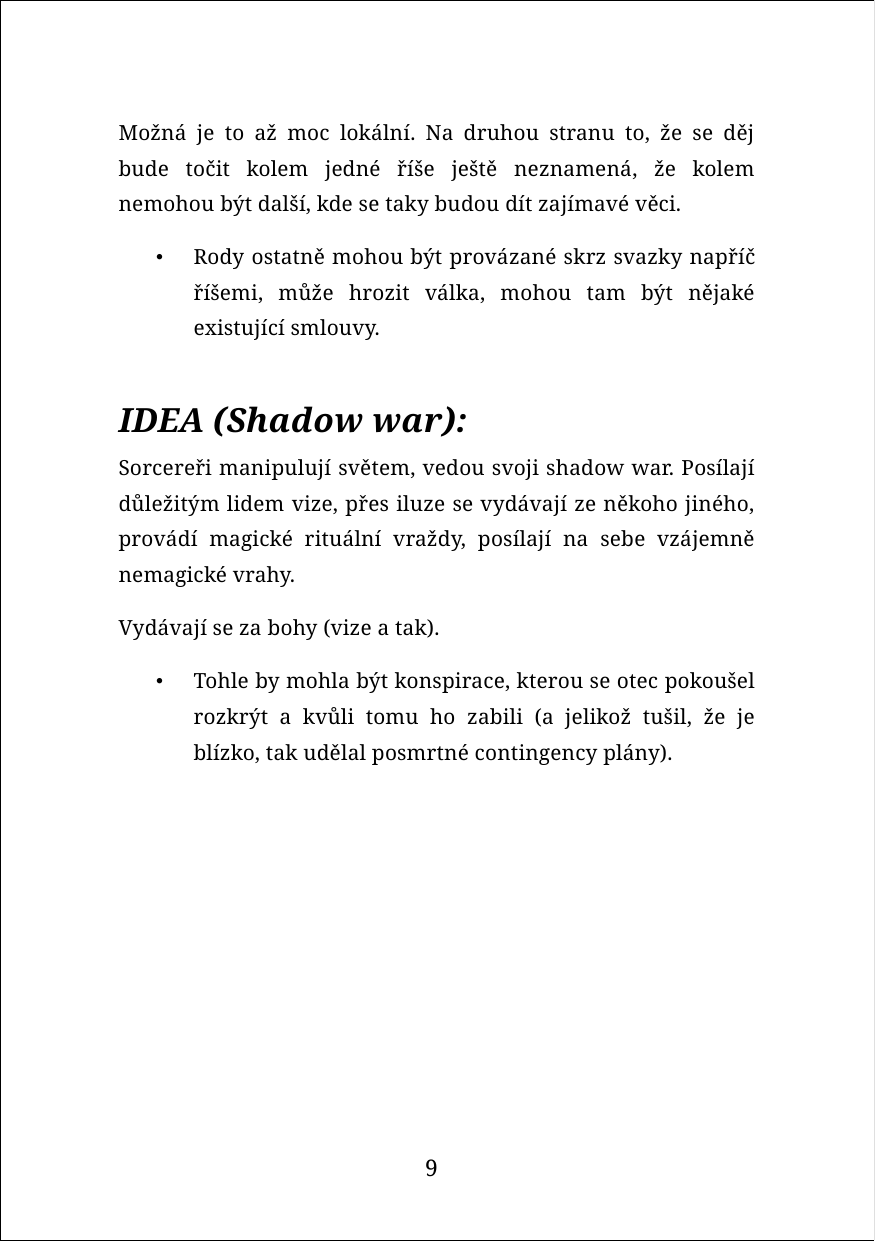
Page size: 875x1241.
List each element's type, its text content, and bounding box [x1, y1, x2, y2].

list Tohle by mohla být konspirace, kterou se otec pokoušel rozkrýt a kvůli tomu ho zabili (a jelikož tušil, že je blízko, tak udělal posmrtné contingency plány). [156, 667, 756, 766]
list Rody ostatně mohou být provázané skrz svazky napříč říšemi, může hrozit válka, mohou tam být nějaké existující smlouvy. [156, 242, 756, 342]
text Sorcereři manipulují světem, vedou svoji shadow war. Posílají důležitým lidem vize, přes iluze se vydávají ze někoho jiného, provádí magické rituální vraždy, posílají na sebe vzájemně nemagické vrahy. [118, 453, 756, 588]
text Vydávají se za bohy (vize a tak). [118, 613, 756, 642]
text Možná je to až moc lokální. Na druhou stranu to, že se děj bude točit kolem jedné říše ještě neznamená, že kolem nemohou být další, kde se taky budou dít zajímavé věci. [118, 118, 756, 218]
subtitle IDEA (Shadow war): [118, 396, 756, 442]
